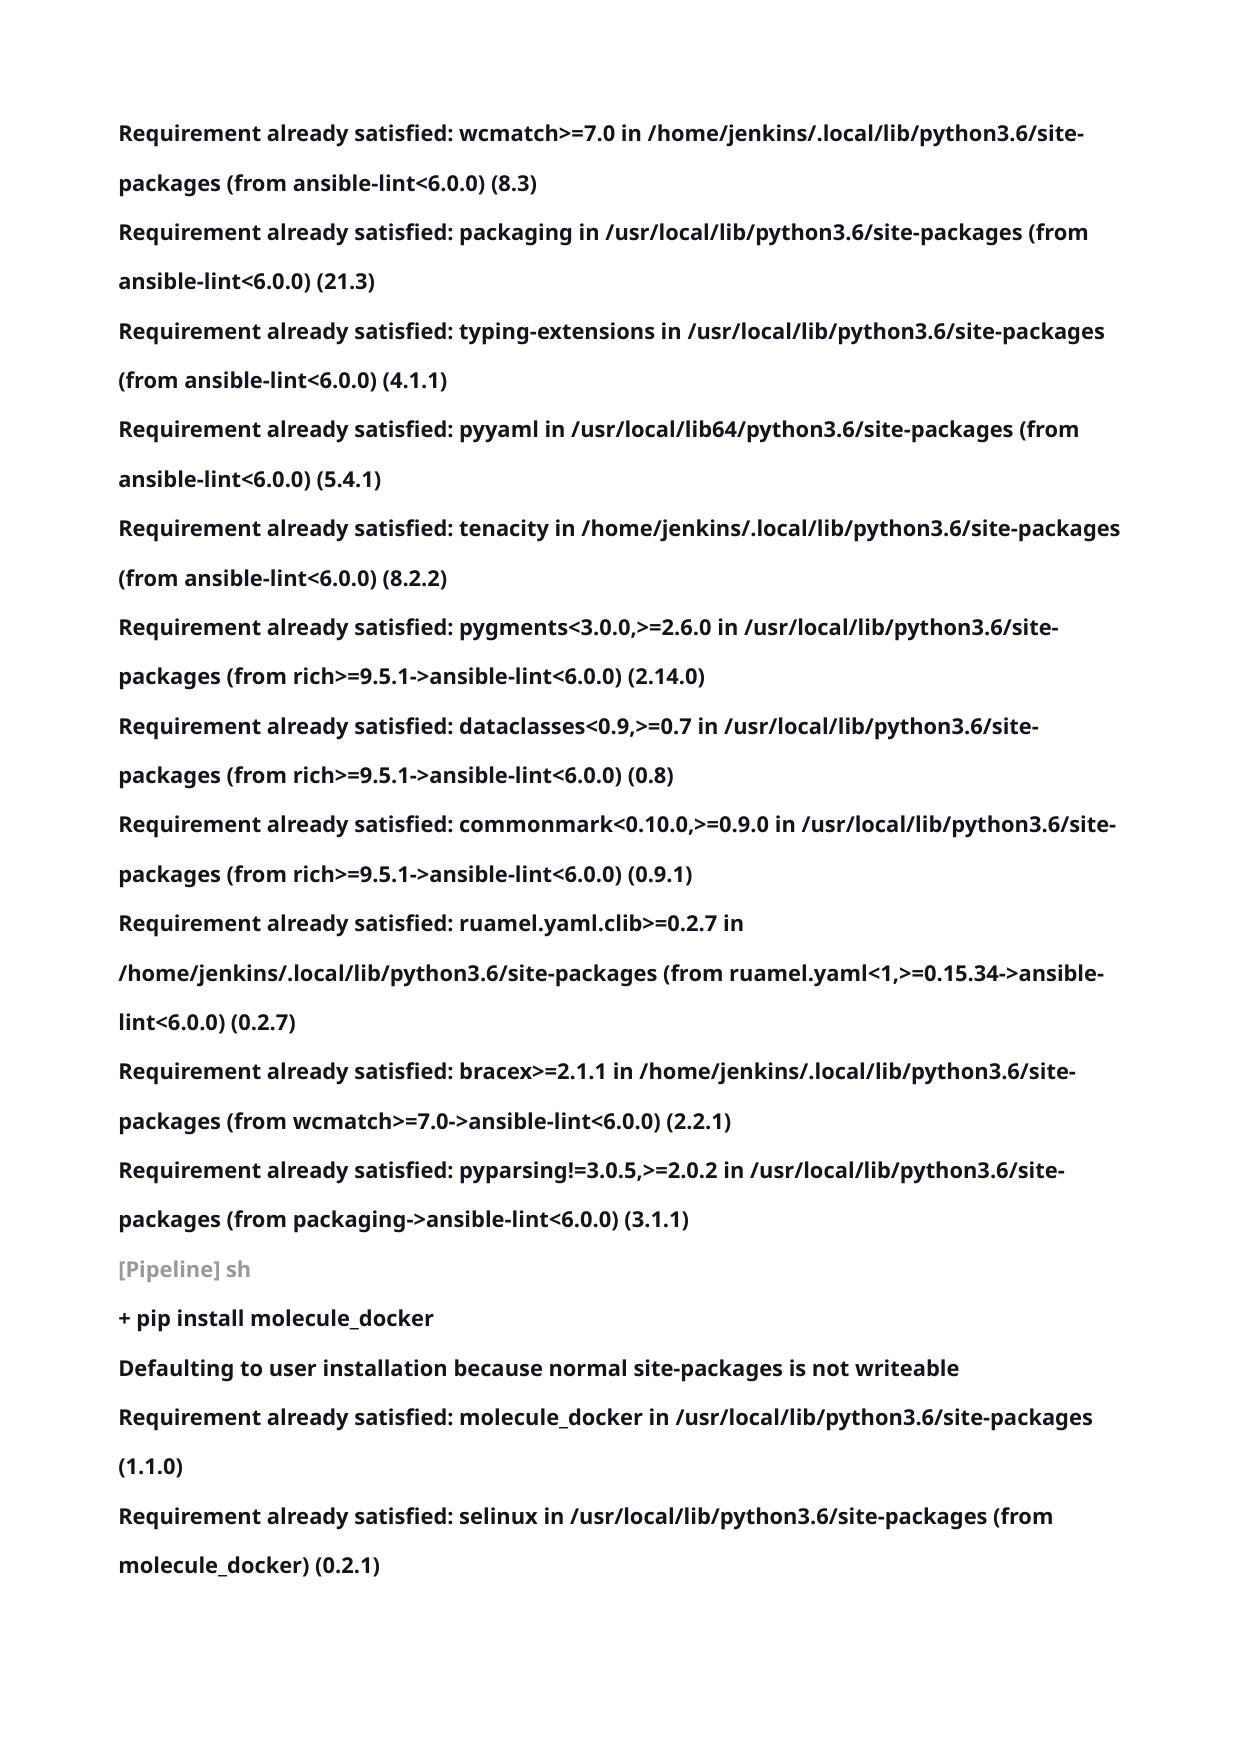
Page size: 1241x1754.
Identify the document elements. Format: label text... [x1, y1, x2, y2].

text Requirement already satisfied: pygments<3.0.0,>=2.6.0 in /usr/local/lib/python3.6/site-packages (from rich>=9.5.1->ansible-lint<6.0.0) (2.14.0) [118, 612, 1122, 691]
text Requirement already satisfied: commonmark<0.10.0,>=0.9.0 in /usr/local/lib/python3.6/site-packages (from rich>=9.5.1->ansible-lint<6.0.0) (0.9.1) [118, 809, 1122, 888]
text Requirement already satisfied: ruamel.yaml.clib>=0.2.7 in /home/jenkins/.local/lib/python3.6/site-packages (from ruamel.yaml<1,>=0.15.34->ansible-lint<6.0.0) (0.2.7) [118, 908, 1122, 1037]
text Requirement already satisfied: tenacity in /home/jenkins/.local/lib/python3.6/site-packages (from ansible-lint<6.0.0) (8.2.2) [118, 513, 1122, 592]
text Requirement already satisfied: molecule_docker in /usr/local/lib/python3.6/site-packages (1.1.0) [118, 1402, 1122, 1481]
text Requirement already satisfied: dataclasses<0.9,>=0.7 in /usr/local/lib/python3.6/site-packages (from rich>=9.5.1->ansible-lint<6.0.0) (0.8) [118, 711, 1122, 790]
text Requirement already satisfied: wcmatch>=7.0 in /home/jenkins/.local/lib/python3.6/site-packages (from ansible-lint<6.0.0) (8.3) [118, 118, 1122, 197]
text Requirement already satisfied: selinux in /usr/local/lib/python3.6/site-packages (from molecule_docker) (0.2.1) [118, 1501, 1122, 1580]
text + pip install molecule_docker [118, 1303, 1122, 1333]
text Requirement already satisfied: pyparsing!=3.0.5,>=2.0.2 in /usr/local/lib/python3.6/site-packages (from packaging->ansible-lint<6.0.0) (3.1.1) [118, 1155, 1122, 1234]
text Requirement already satisfied: pyyaml in /usr/local/lib64/python3.6/site-packages (from ansible-lint<6.0.0) (5.4.1) [118, 414, 1122, 493]
text Requirement already satisfied: typing-extensions in /usr/local/lib/python3.6/site-packages (from ansible-lint<6.0.0) (4.1.1) [118, 316, 1122, 395]
text Requirement already satisfied: bracex>=2.1.1 in /home/jenkins/.local/lib/python3.6/site-packages (from wcmatch>=7.0->ansible-lint<6.0.0) (2.2.1) [118, 1056, 1122, 1135]
text [Pipeline] sh [118, 1254, 1122, 1283]
text Defaulting to user installation because normal site-packages is not writeable [118, 1352, 1122, 1382]
text Requirement already satisfied: packaging in /usr/local/lib/python3.6/site-packages (from ansible-lint<6.0.0) (21.3) [118, 217, 1122, 296]
